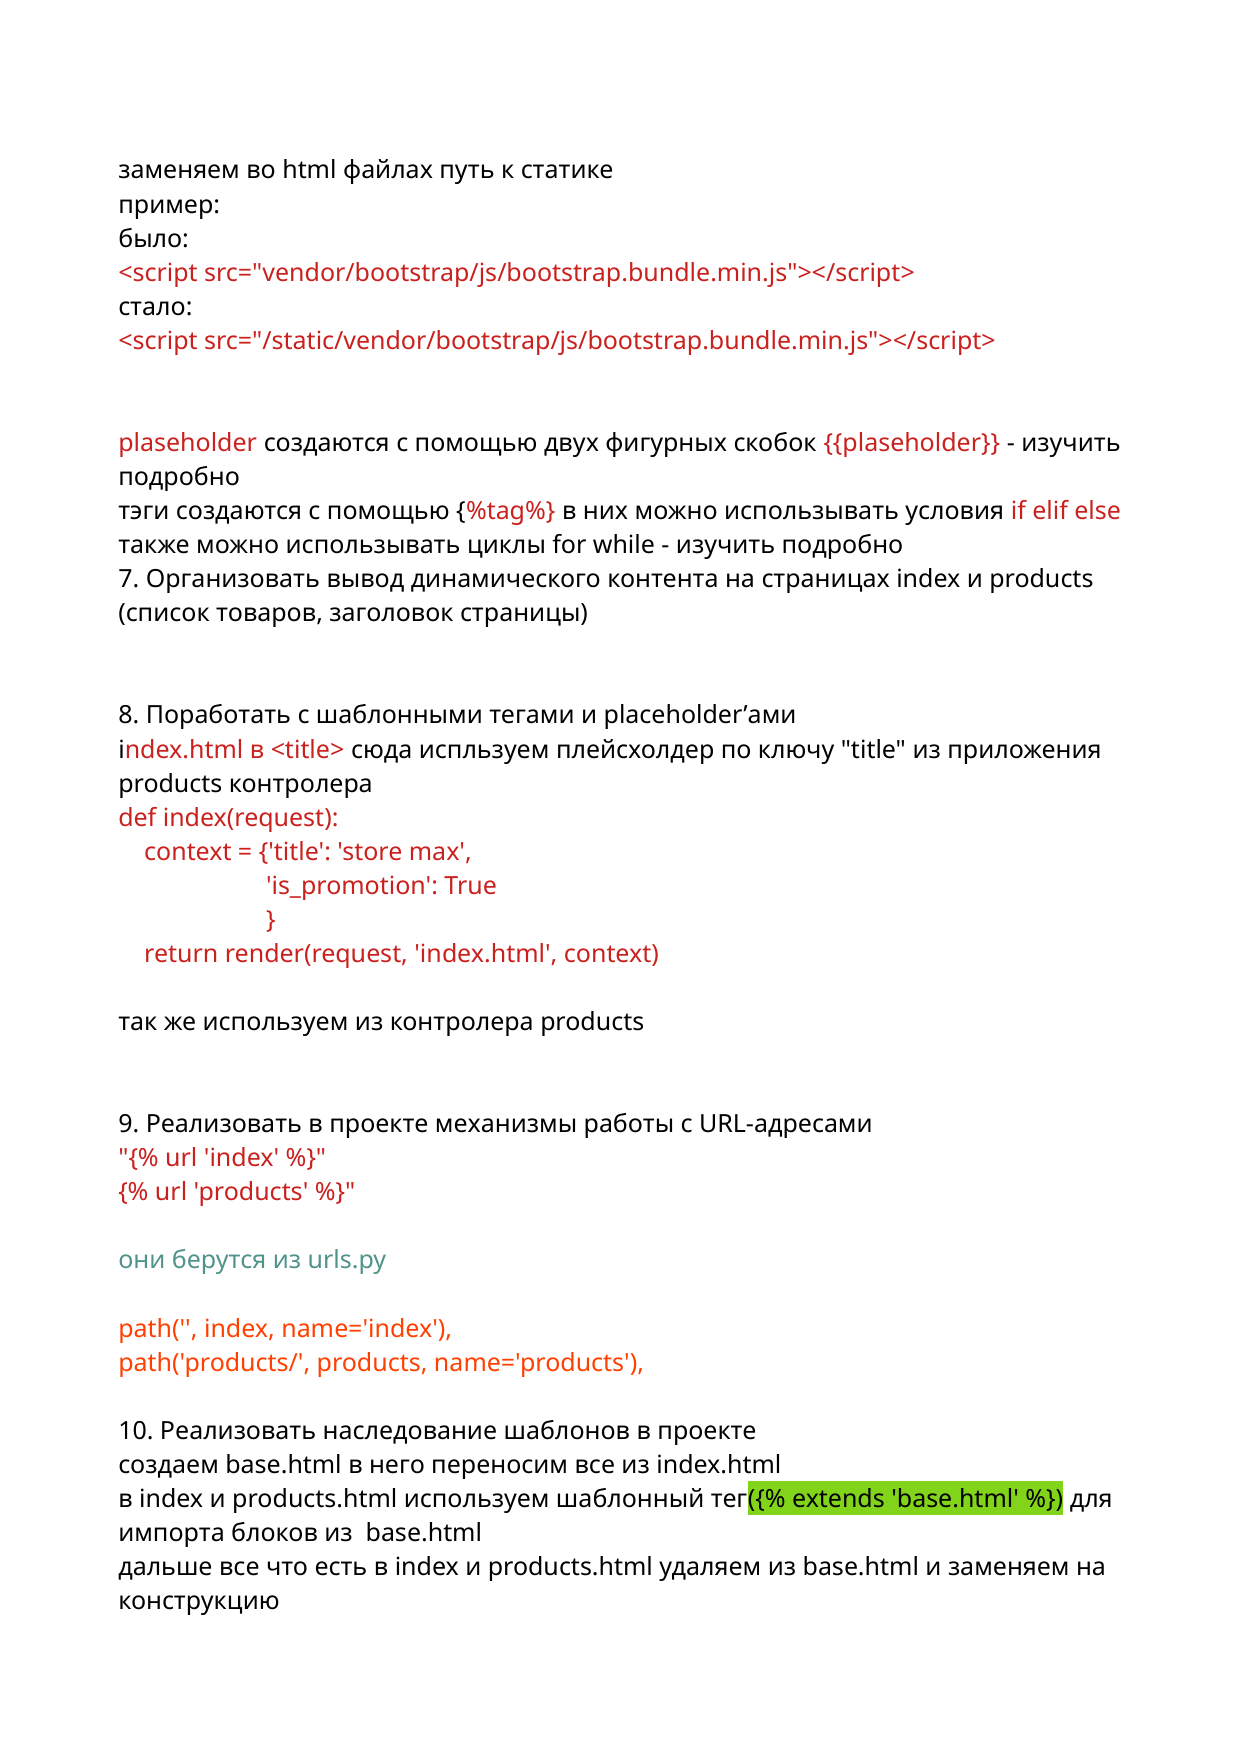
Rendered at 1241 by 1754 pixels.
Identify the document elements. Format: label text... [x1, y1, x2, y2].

text заменяем во html файлах путь к статике [118, 152, 1122, 186]
text тэги создаются с помощью {%tag%} в них можно использывать условия if elif else также можно использывать циклы for while - изучить подробно [118, 493, 1122, 561]
text стало: [118, 288, 1122, 322]
text они берутся из urls.py [118, 1242, 1122, 1276]
text 'is_promotion': True [118, 867, 1122, 902]
text path('products/', products, name='products'), [118, 1344, 1122, 1378]
text path('', index, name='index'), [118, 1310, 1122, 1344]
text def index(request): [118, 799, 1122, 833]
text context = {'title': 'store max', [118, 833, 1122, 867]
text в index и products.html используем шаблонный тег({% extends 'base.html' %}) для импорта блоков из base.html [118, 1481, 1122, 1549]
text plaseholder создаются с помощью двух фигурных скобок {{plaseholder}} - изучить подробно [118, 425, 1122, 493]
text <script src="/static/vendor/bootstrap/js/bootstrap.bundle.min.js"></script> [118, 322, 1122, 357]
text 10. Реализовать наследование шаблонов в проекте [118, 1412, 1122, 1447]
text } [118, 902, 1122, 936]
text return render(request, 'index.html', context) [118, 936, 1122, 970]
text "{% url 'index' %}" [118, 1140, 1122, 1174]
text 7. Организовать вывод динамического контента на страницах index и products (список товаров, заголовок страницы) [118, 561, 1122, 629]
text {% url 'products' %}" [118, 1174, 1122, 1208]
text пример: [118, 186, 1122, 220]
text создаем base.html в него переносим все из index.html [118, 1447, 1122, 1481]
text 9. Реализовать в проекте механизмы работы c URL-адресами [118, 1106, 1122, 1140]
text дальше все что есть в index и products.html удаляем из base.html и заменяем на конструкцию [118, 1549, 1122, 1617]
text так же используем из контролера products [118, 1004, 1122, 1038]
text 8. Поработать с шаблонными тегами и placeholder’ами [118, 697, 1122, 731]
text было: [118, 220, 1122, 254]
text index.html в <title> сюда испльзуем плейсхолдер по ключу "title" из приложения products контролера [118, 731, 1122, 799]
text <script src="vendor/bootstrap/js/bootstrap.bundle.min.js"></script> [118, 254, 1122, 288]
